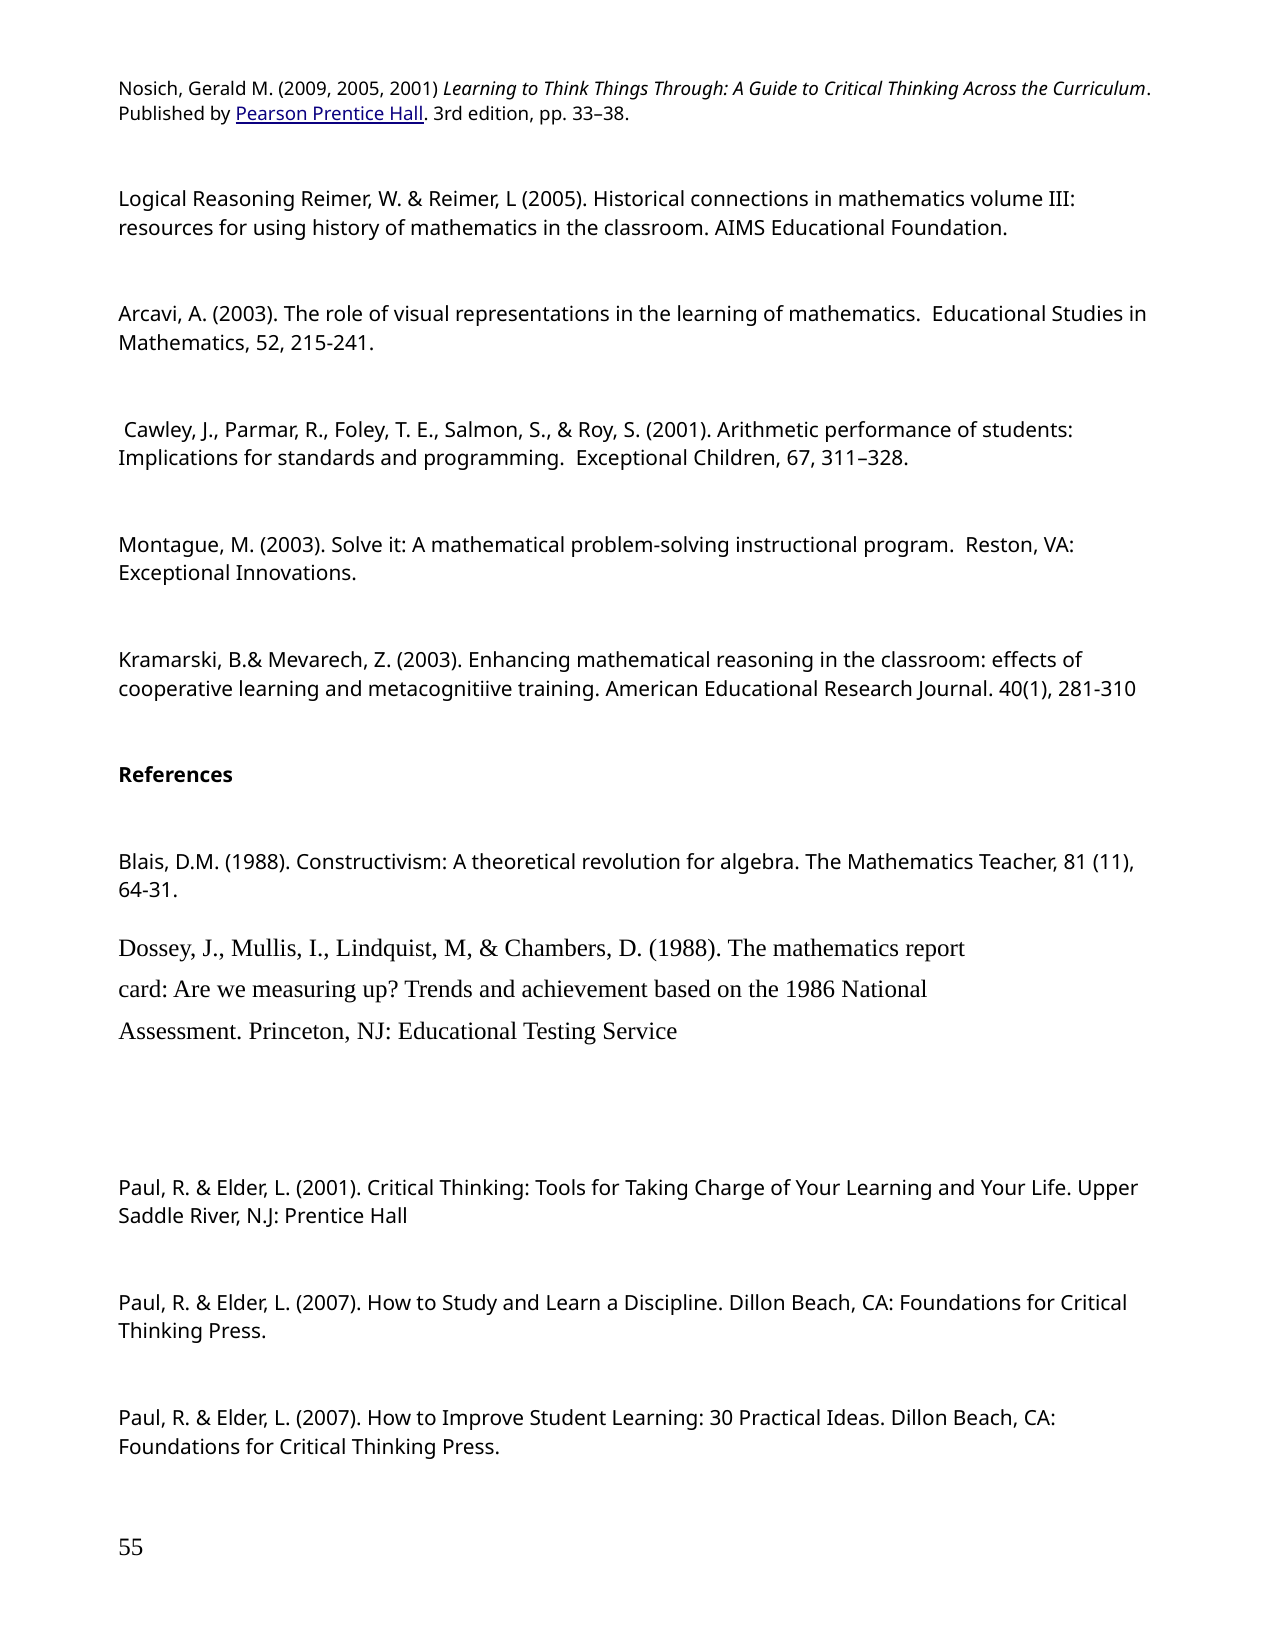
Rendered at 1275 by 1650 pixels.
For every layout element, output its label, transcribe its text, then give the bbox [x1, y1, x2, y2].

text References [118, 760, 1157, 789]
text Assessment. Princeton, NJ: Educational Testing Service [118, 1016, 1157, 1044]
text Kramarski, B.& Mevarech, Z. (2003). Enhancing mathematical reasoning in the classroom: effects of cooperative learning and metacognitiive training. American Educational Research Journal. 40(1), 281-310 [118, 645, 1157, 702]
text Montague, M. (2003). Solve it: A mathematical problem-solving instructional program. Reston, VA: Exceptional Innovations. [118, 530, 1157, 587]
text Blais, D.M. (1988). Constructivism: A theoretical revolution for algebra. The Mathematics Teacher, 81 (11), 64-31. [118, 847, 1157, 904]
text Paul, R. & Elder, L. (2007). How to Improve Student Learning: 30 Practical Ideas. Dillon Beach, CA: Foundations for Critical Thinking Press. [118, 1403, 1157, 1460]
text Dossey, J., Mullis, I., Lindquist, M, & Chambers, D. (1988). The mathematics report [118, 933, 1157, 962]
text Cawley, J., Parmar, R., Foley, T. E., Salmon, S., & Roy, S. (2001). Arithmetic performance of students: Implications for standards and programming. Exceptional Children, 67, 311–328. [118, 415, 1157, 472]
text Nosich, Gerald M. (2009, 2005, 2001) Learning to Think Things Through: A Guide to Critical Thinking Across the Curriculum. Published by Pearson Prentice Hall. 3rd edition, pp. 33–38. [118, 75, 1157, 126]
text Logical Reasoning Reimer, W. & Reimer, L (2005). Historical connections in mathematics volume III: resources for using history of mathematics in the classroom. AIMS Educational Foundation. [118, 184, 1157, 241]
text Arcavi, A. (2003). The role of visual representations in the learning of mathematics. Educational Studies in Mathematics, 52, 215-241. [118, 299, 1157, 356]
text card: Are we measuring up? Trends and achievement based on the 1986 National [118, 974, 1157, 1003]
text Paul, R. & Elder, L. (2001). Critical Thinking: Tools for Taking Charge of Your Learning and Your Life. Upper Saddle River, N.J: Prentice Hall [118, 1173, 1157, 1230]
text Paul, R. & Elder, L. (2007). How to Study and Learn a Discipline. Dillon Beach, CA: Foundations for Critical Thinking Press. [118, 1288, 1157, 1345]
